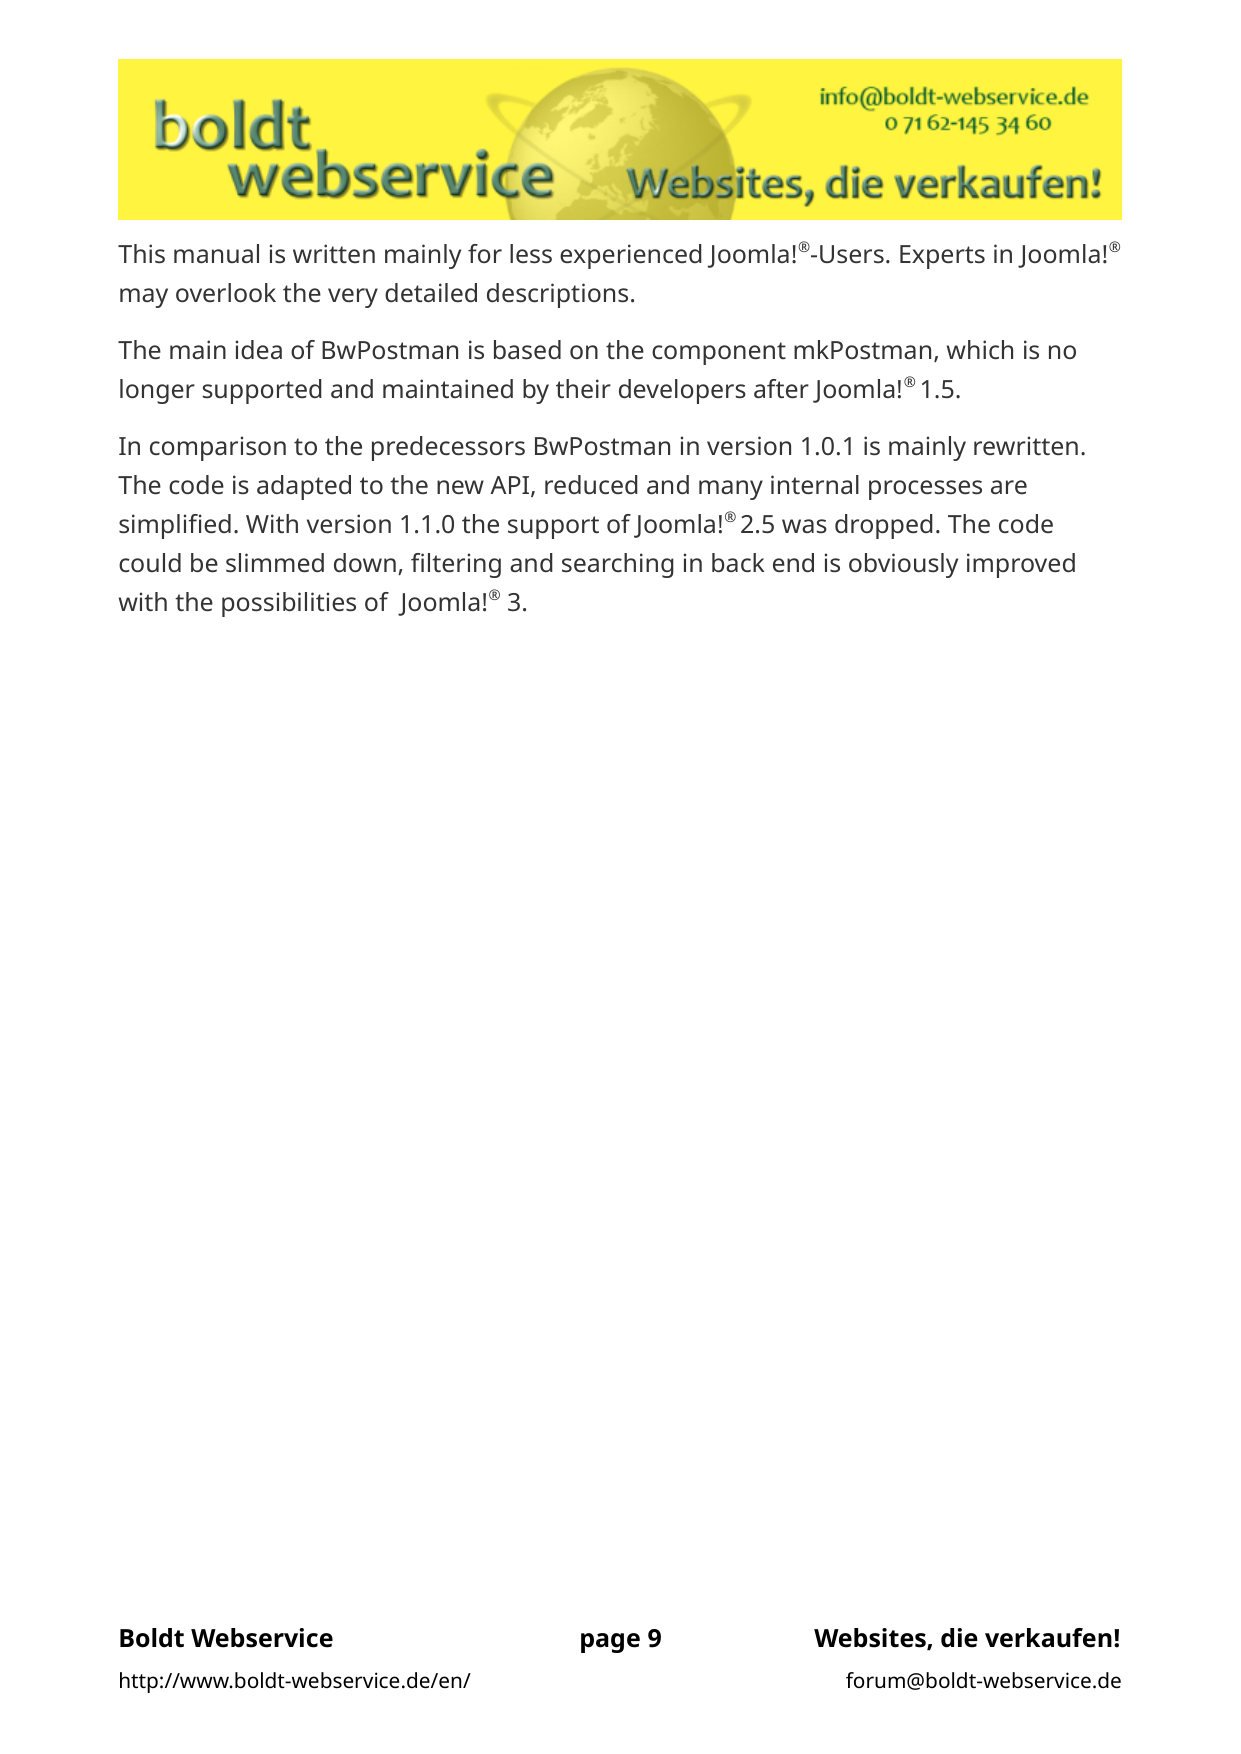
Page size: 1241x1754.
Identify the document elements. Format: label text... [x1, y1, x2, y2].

text In comparison to the predecessors BwPostman in version 1.0.1 is mainly rewritten. The code is adapted to the new API, reduced and many internal processes are simplified. With version 1.1.0 the support of Joomla!® 2.5 was dropped. The code could be slimmed down, filtering and searching in back end is obviously improved with the possibilities of Joomla!® 3. [118, 428, 1122, 619]
picture [118, 59, 1123, 220]
text This manual is written mainly for less experienced Joomla!®-Users. Experts in Joomla!® may overlook the very detailed descriptions. [118, 236, 1122, 309]
text The main idea of BwPostman is based on the component mkPostman, which is no longer supported and maintained by their developers after Joomla!® 1.5. [118, 332, 1122, 406]
